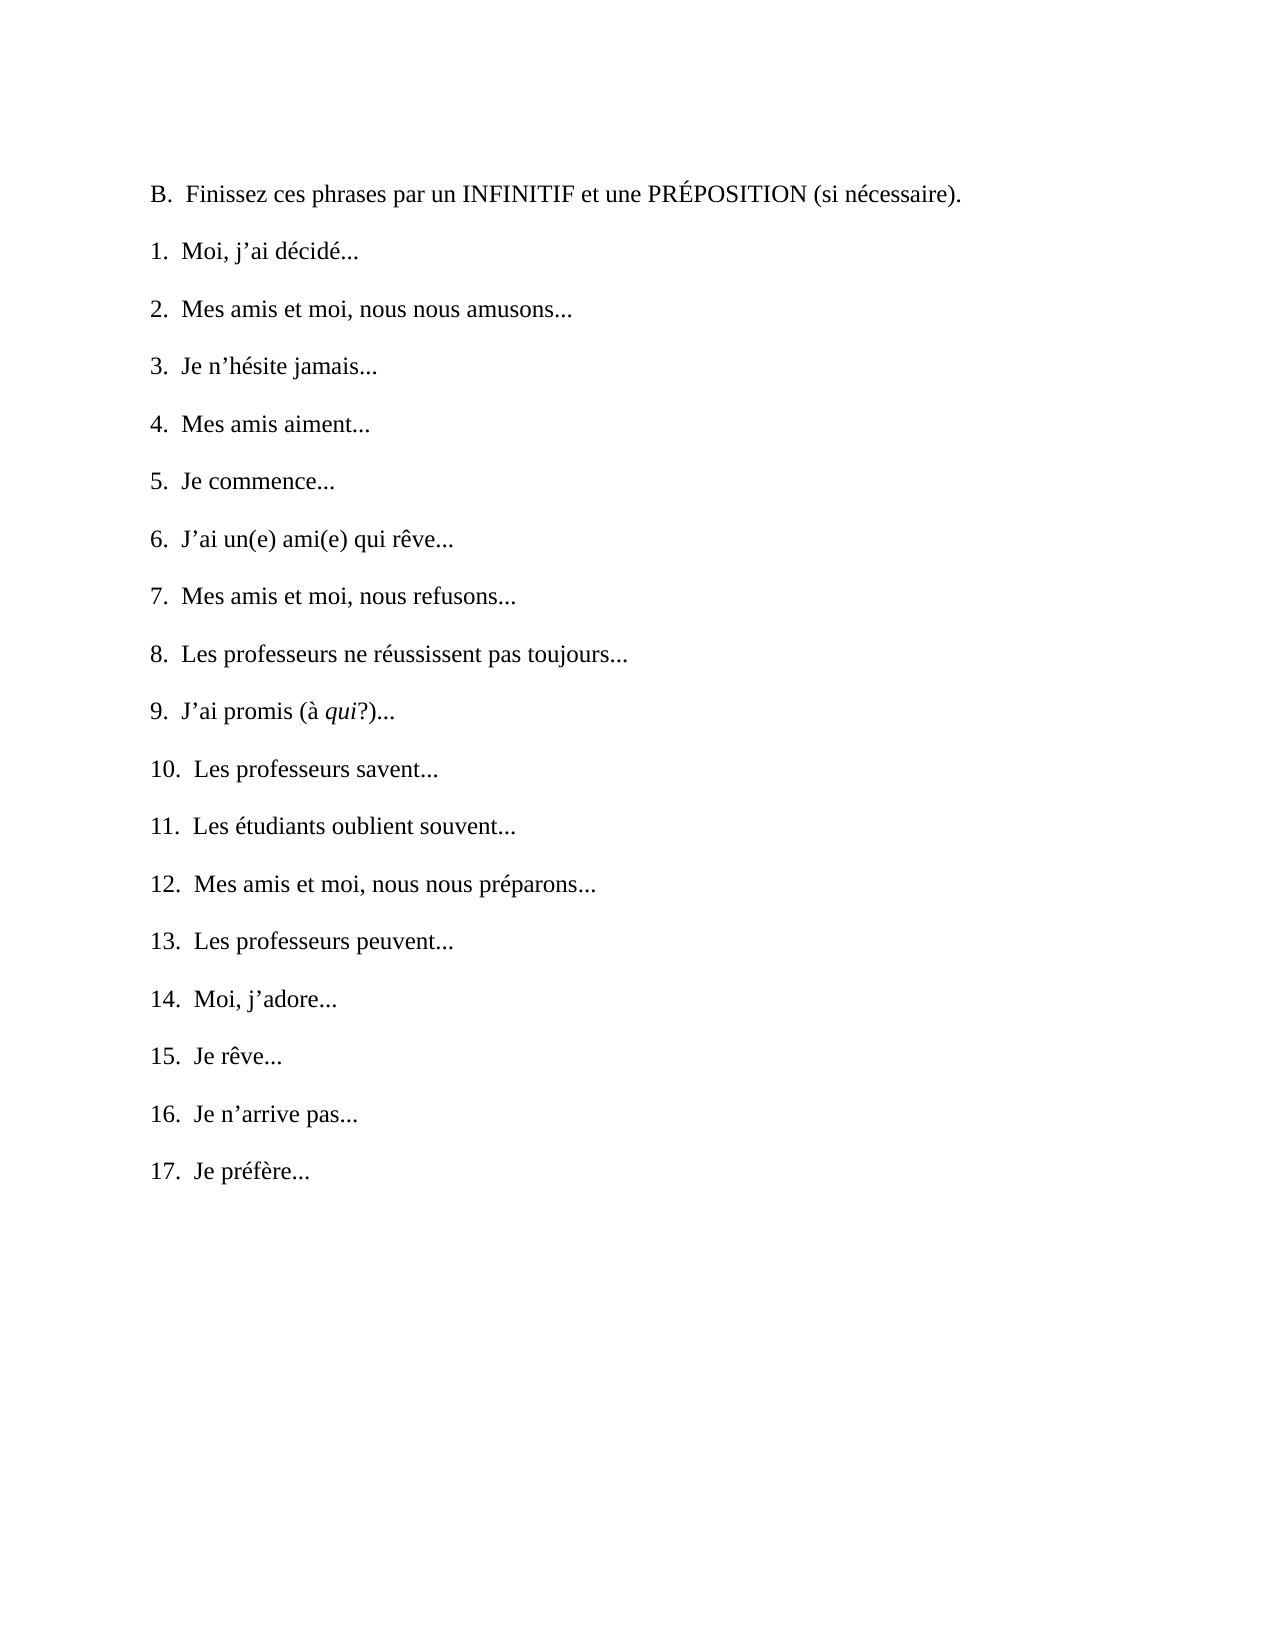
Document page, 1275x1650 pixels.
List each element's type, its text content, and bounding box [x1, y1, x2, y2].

text 15. Je rêve... [150, 1041, 1125, 1070]
text 1. Moi, j’ai décidé... [150, 236, 1125, 265]
text 7. Mes amis et moi, nous refusons... [150, 581, 1125, 610]
text 4. Mes amis aiment... [150, 409, 1125, 437]
text 10. Les professeurs savent... [150, 754, 1125, 782]
text 9. J’ai promis (à qui?)... [150, 696, 1125, 725]
text 16. Je n’arrive pas... [150, 1099, 1125, 1127]
text 2. Mes amis et moi, nous nous amusons... [150, 294, 1125, 322]
text 8. Les professeurs ne réussissent pas toujours... [150, 639, 1125, 667]
text 13. Les professeurs peuvent... [150, 926, 1125, 955]
text 3. Je n’hésite jamais... [150, 351, 1125, 380]
text 5. Je commence... [150, 466, 1125, 495]
text 6. J’ai un(e) ami(e) qui rêve... [150, 524, 1125, 552]
text 17. Je préfère... [150, 1156, 1125, 1185]
text 14. Moi, j’adore... [150, 984, 1125, 1012]
text B. Finissez ces phrases par un INFINITIF et une PRÉPOSITION (si nécessaire). [150, 179, 1125, 207]
text 12. Mes amis et moi, nous nous préparons... [150, 869, 1125, 897]
text 11. Les étudiants oublient souvent... [150, 811, 1125, 840]
